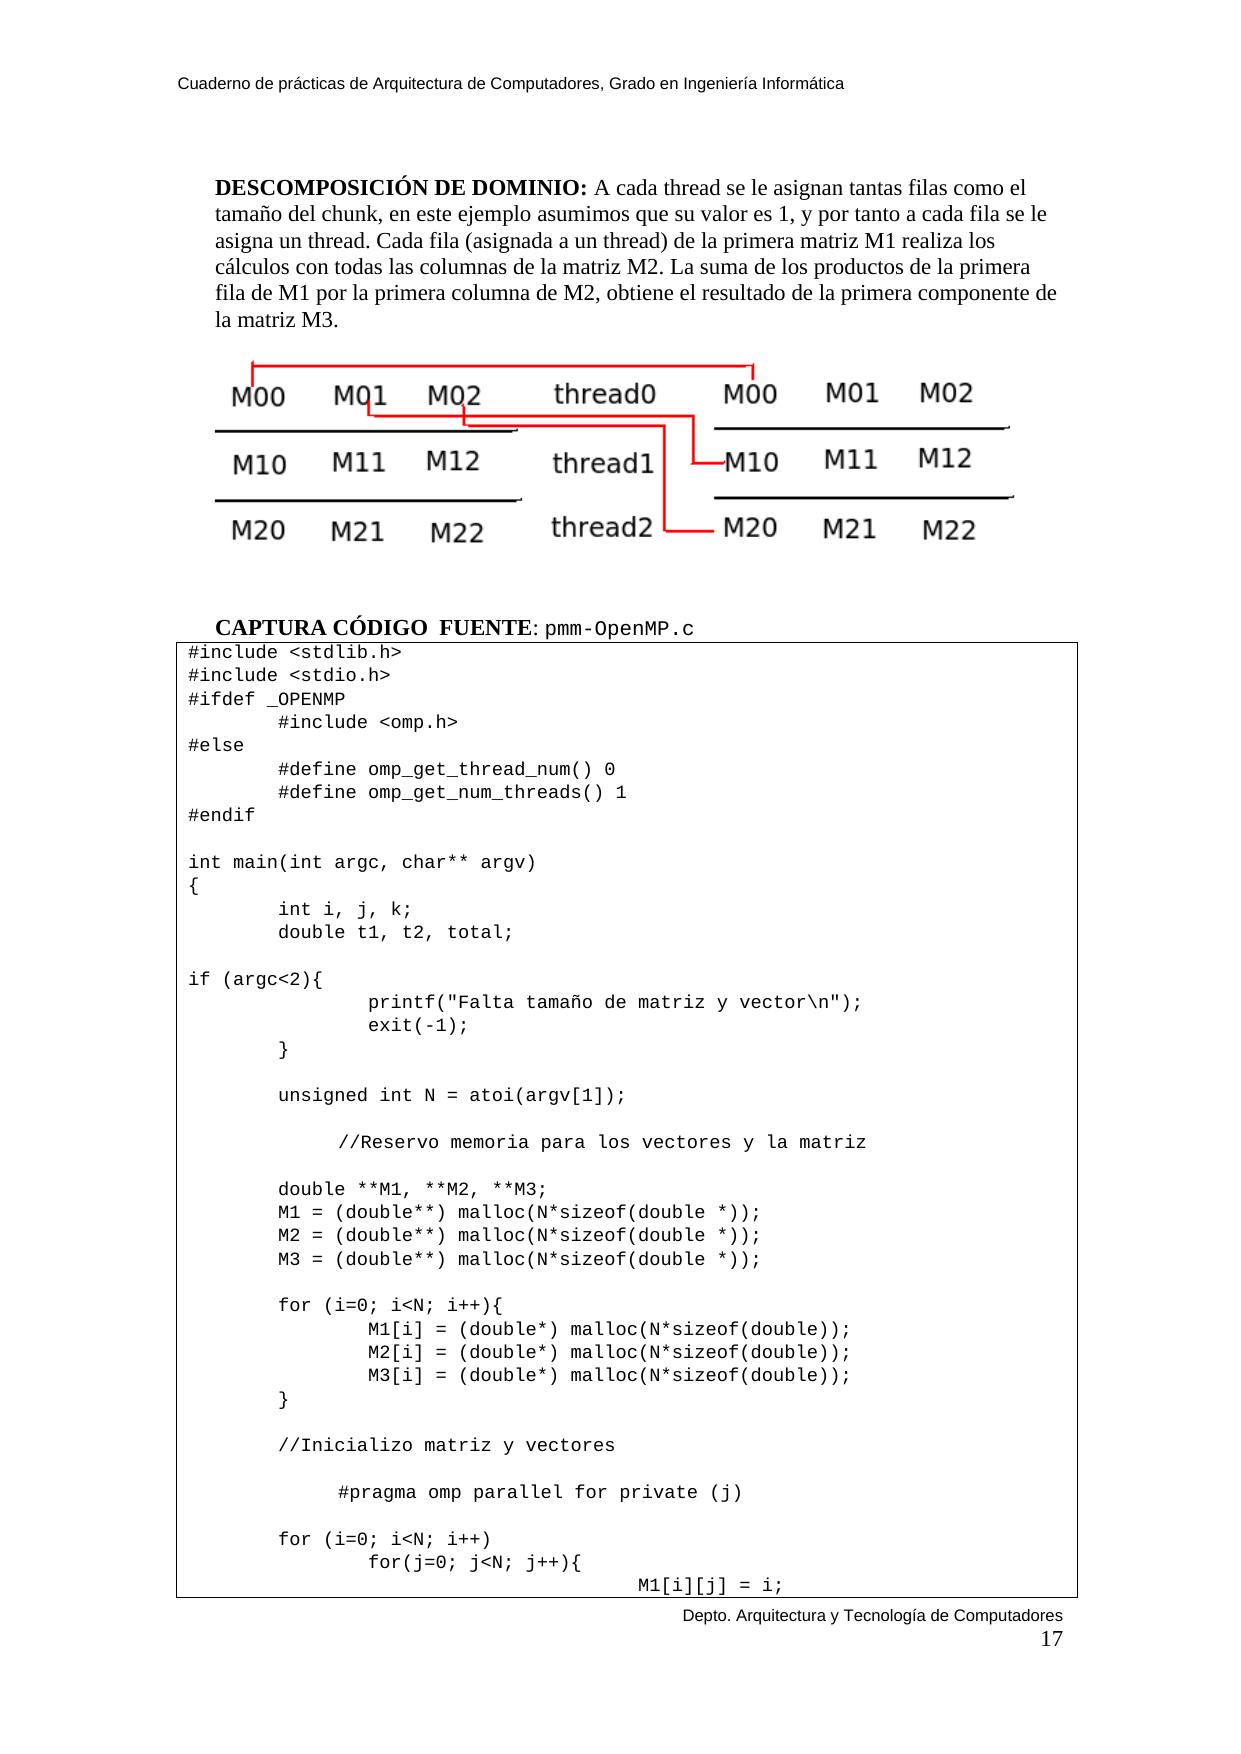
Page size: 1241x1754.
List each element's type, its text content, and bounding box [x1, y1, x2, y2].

picture [214, 358, 1063, 562]
table_header #include <stdlib.h> #include <stdio.h> #ifdef _OPENMP #include <omp.h> #else #define omp_get_thread_num() 0 #define omp_get_num_threads() 1 #endif int main(int argc, char** argv) { int i, j, k; double t1, t2, total; if (argc<2){ printf("Falta tamaño de matriz y vector\n"); exit(-1); } unsigned int N = atoi(argv[1]); //Reservo memoria para los vectores y la matriz double **M1, **M2, **M3; M1 = (double**) malloc(N*sizeof(double *)); M2 = (double**) malloc(N*sizeof(double *)); M3 = (double**) malloc(N*sizeof(double *)); for (i=0; i<N; i++){ M1[i] = (double*) malloc(N*sizeof(double)); M2[i] = (double*) malloc(N*sizeof(double)); M3[i] = (double*) malloc(N*sizeof(double)); } //Inicializo matriz y vectores #pragma omp parallel for private (j) for (i=0; i<N; i++) for(j=0; j<N; j++){ M1[i][j] = i; [177, 643, 1077, 1597]
text CAPTURA CÓDIGO FUENTE: pmm-OpenMP.c [215, 614, 1063, 642]
text DESCOMPOSICIÓN DE DOMINIO: A cada thread se le asignan tantas filas como el tamaño del chunk, en este ejemplo asumimos que su valor es 1, y por tanto a cada fila se le asigna un thread. Cada fila (asignada a un thread) de la primera matriz M1 realiza los cálculos con todas las columnas de la matriz M2. La suma de los productos de la primera fila de M1 por la primera columna de M2, obtiene el resultado de la primera componente de la matriz M3. [215, 174, 1063, 332]
